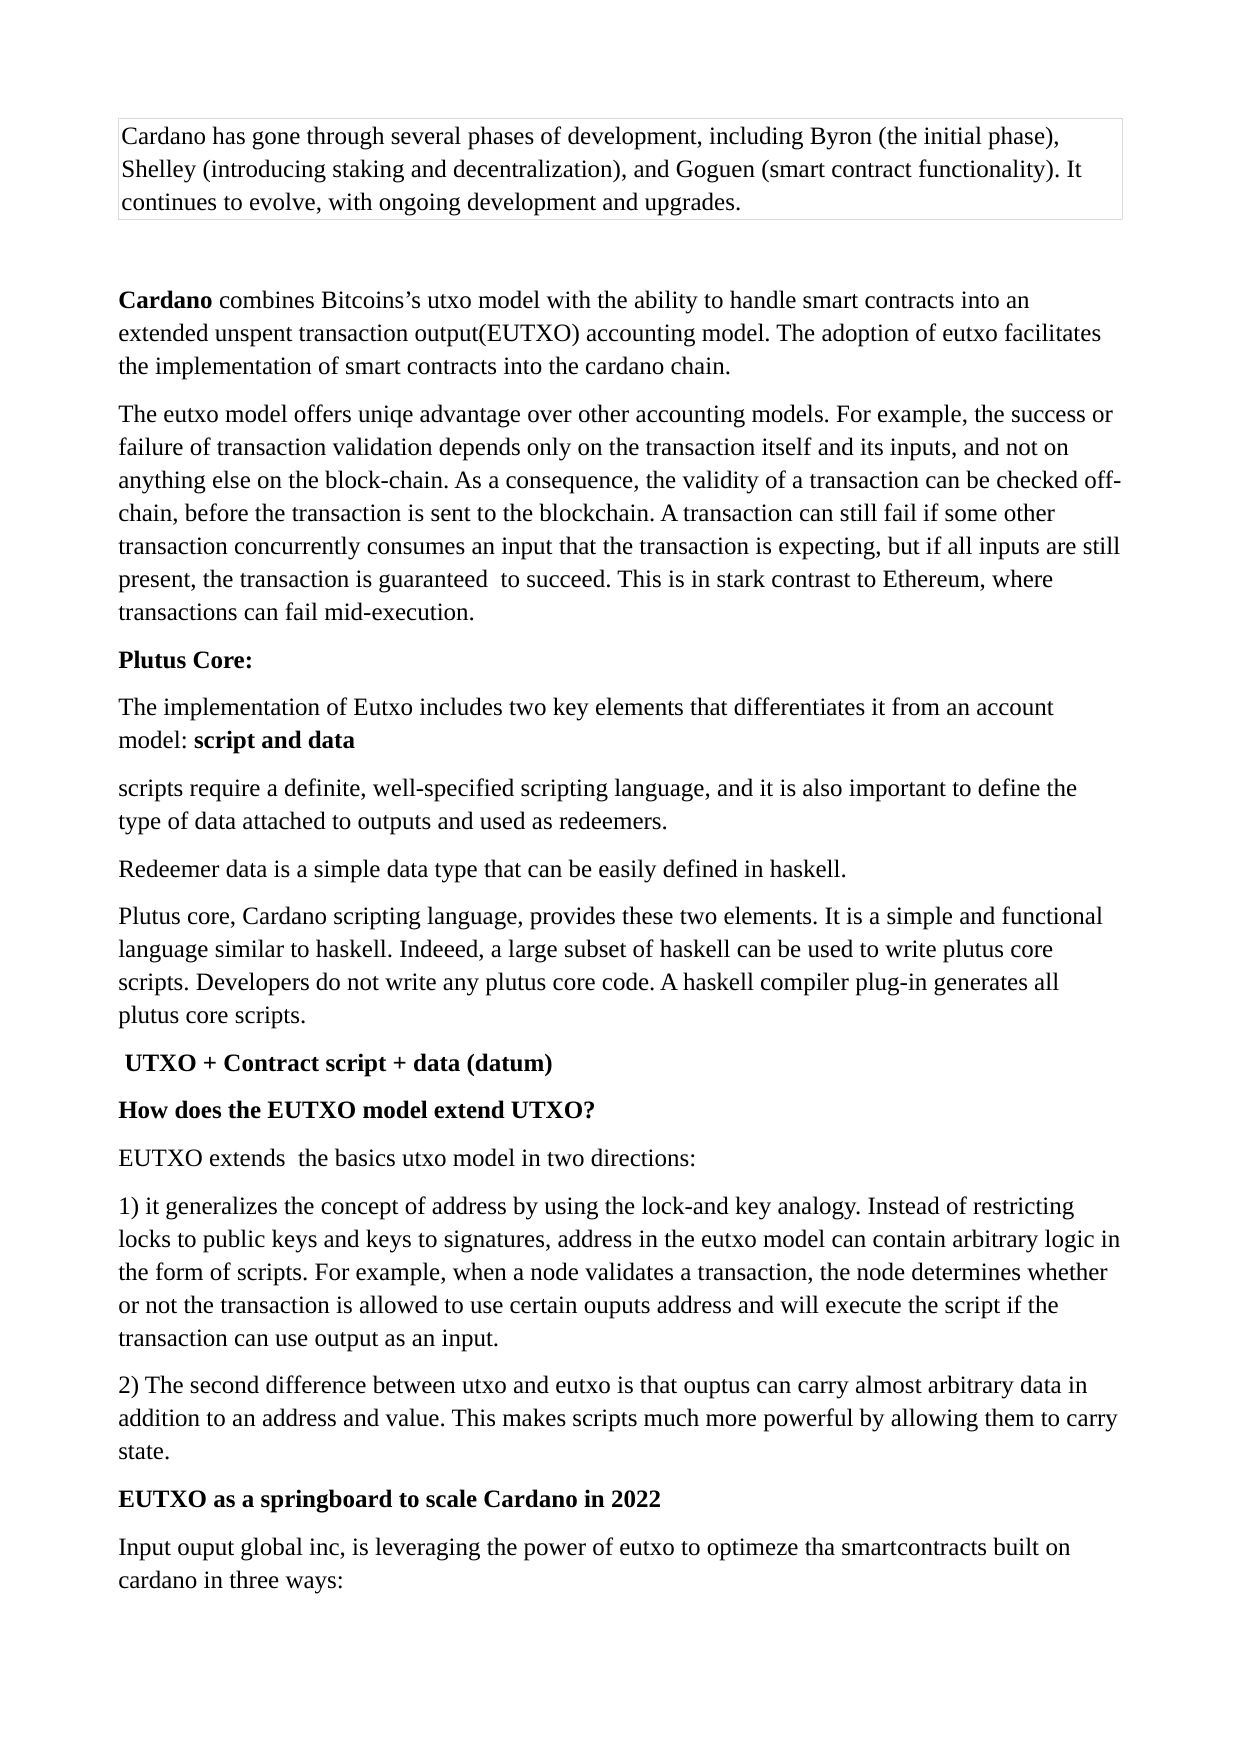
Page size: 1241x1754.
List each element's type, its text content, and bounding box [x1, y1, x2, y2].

text 2) The second difference between utxo and eutxo is that ouptus can carry almost arbitrary data in addition to an address and value. This makes scripts much more powerful by allowing them to carry state. [118, 1370, 1122, 1465]
text scripts require a definite, well-specified scripting language, and it is also important to define the type of data attached to outputs and used as redeemers. [118, 773, 1122, 835]
text How does the EUTXO model extend UTXO? [118, 1096, 1122, 1124]
text The eutxo model offers uniqe advantage over other accounting models. For example, the success or failure of transaction validation depends only on the transaction itself and its inputs, and not on anything else on the block-chain. As a consequence, the validity of a transaction can be checked off-chain, before the transaction is sent to the blockchain. A transaction can still fail if some other transaction concurrently consumes an input that the transaction is expecting, but if all inputs are still present, the transaction is guaranteed to succeed. This is in stark contrast to Ethereum, where transactions can fail mid-execution. [118, 399, 1122, 626]
text Plutus Core: [118, 645, 1122, 673]
text Cardano combines Bitcoins’s utxo model with the ability to handle smart contracts into an extended unspent transaction output(EUTXO) accounting model. The adoption of eutxo facilitates the implementation of smart contracts into the cardano chain. [118, 285, 1122, 380]
text Input ouput global inc, is leveraging the power of eutxo to optimeze tha smartcontracts built on cardano in three ways: [118, 1532, 1122, 1593]
text 1) it generalizes the concept of address by using the lock-and key analogy. Instead of restricting locks to public keys and keys to signatures, address in the eutxo model can contain arbitrary logic in the form of scripts. For example, when a node validates a transaction, the node determines whether or not the transaction is allowed to use certain ouputs address and will execute the script if the transaction can use output as an input. [118, 1191, 1122, 1352]
text Cardano has gone through several phases of development, including Byron (the initial phase), Shelley (introducing staking and decentralization), and Goguen (smart contract functionality). It continues to evolve, with ongoing development and upgrades. [119, 119, 1122, 219]
text The implementation of Eutxo includes two key elements that differentiates it from an account model: script and data [118, 692, 1122, 754]
text Redeemer data is a simple data type that can be easily defined in haskell. [118, 854, 1122, 882]
text EUTXO as a springboard to scale Cardano in 2022 [118, 1484, 1122, 1513]
text EUTXO extends the basics utxo model in two directions: [118, 1143, 1122, 1172]
text UTXO + Contract script + data (datum) [118, 1048, 1122, 1077]
text Plutus core, Cardano scripting language, provides these two elements. It is a simple and functional language similar to haskell. Indeeed, a large subset of haskell can be used to write plutus core scripts. Developers do not write any plutus core code. A haskell compiler plug-in generates all plutus core scripts. [118, 901, 1122, 1029]
